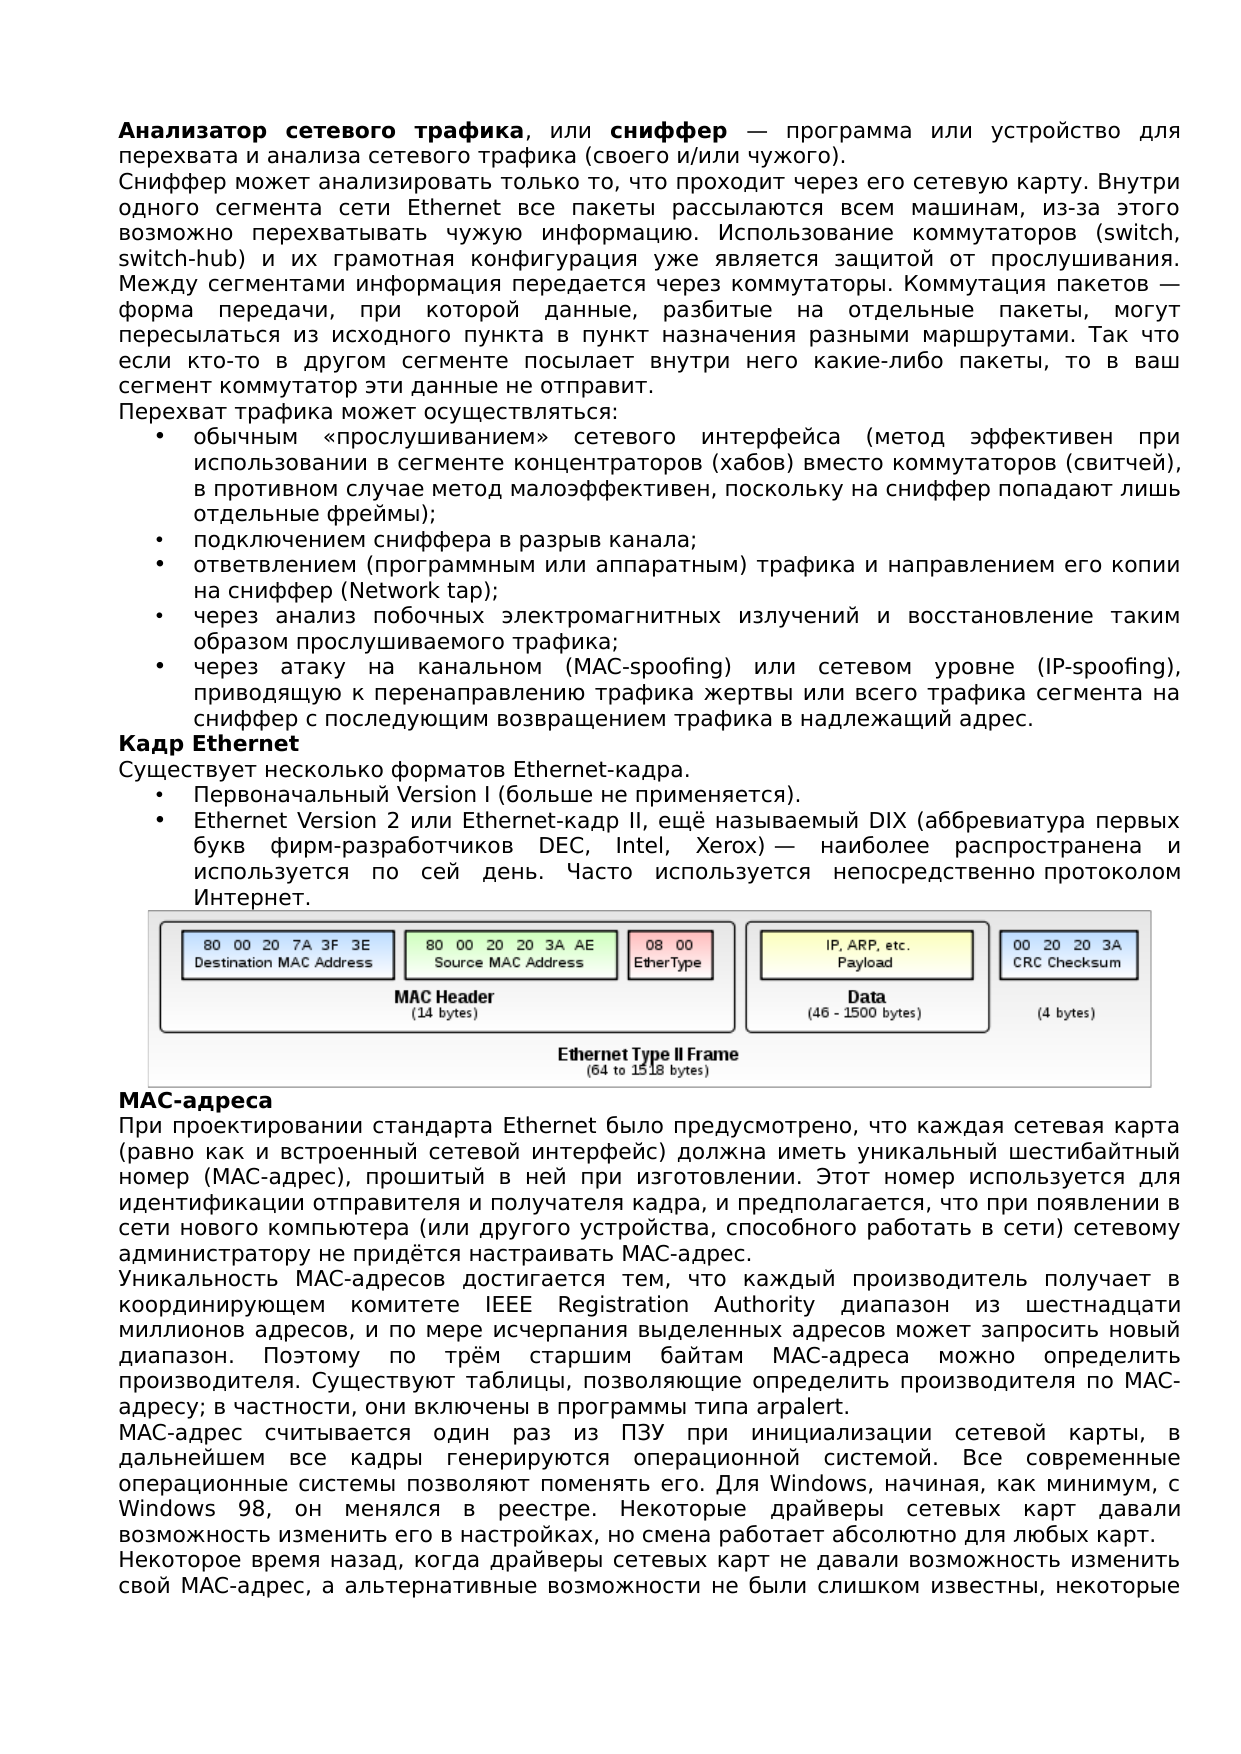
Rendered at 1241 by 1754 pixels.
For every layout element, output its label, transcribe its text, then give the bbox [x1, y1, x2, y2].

text Существует несколько форматов Ethernet-кадра. [118, 757, 1182, 782]
text Перехват трафика может осуществляться: [118, 399, 1182, 424]
list через атаку на канальном (MAC-spoofing) или сетевом уровне (IP-spoofing), приводящую к перенаправлению трафика жертвы или всего трафика сегмента на сниффер с последующим возвращением трафика в надлежащий адрес. [156, 654, 1182, 731]
list ответвлением (программным или аппаратным) трафика и направлением его копии на сниффер (Network tap); [156, 552, 1182, 603]
text Анализатор сетевого трафика, или сниффер — программа или устройство для перехвата и анализа сетевого трафика (своего и/или чужого). [118, 118, 1182, 169]
text Кадр Ethernet [118, 731, 1182, 757]
text Некоторое время назад, когда драйверы сетевых карт не давали возможность изменить свой MAC-адрес, а альтернативные возможности не были слишком известны, некоторые [118, 1547, 1182, 1598]
list Первоначальный Version I (больше не применяется). [156, 782, 1182, 808]
subtitle MAC-адреса [118, 910, 1182, 1113]
picture [147, 910, 1152, 1088]
text Уникальность MAC-адресов достигается тем, что каждый производитель получает в координирующем комитете IEEE Registration Authority диапазон из шестнадцати миллионов адресов, и по мере исчерпания выделенных адресов может запросить новый диапазон. Поэтому по трём старшим байтам MAC-адреса можно определить производителя. Существуют таблицы, позволяющие определить производителя по MAC-адресу; в частности, они включены в программы типа arpalert. [118, 1267, 1182, 1420]
list Ethernet Version 2 или Ethernet-кадр II, ещё называемый DIX (аббревиатура первых букв фирм-разработчиков DEC, Intel, Xerox) — наиболее распространена и используется по сей день. Часто используется непосредственно протоколом Интернет. [156, 808, 1182, 910]
list подключением сниффера в разрыв канала; [156, 527, 1182, 552]
list через анализ побочных электромагнитных излучений и восстановление таким образом прослушиваемого трафика; [156, 603, 1182, 654]
list обычным «прослушиванием» сетевого интерфейса (метод эффективен при использовании в сегменте концентраторов (хабов) вместо коммутаторов (свитчей), в противном случае метод малоэффективен, поскольку на сниффер попадают лишь отдельные фреймы); [156, 424, 1182, 527]
text MAC-адрес считывается один раз из ПЗУ при инициализации сетевой карты, в дальнейшем все кадры генерируются операционной системой. Все современные операционные системы позволяют поменять его. Для Windows, начиная, как минимум, с Windows 98, он менялся в реестре. Некоторые драйверы сетевых карт давали возможность изменить его в настройках, но смена работает абсолютно для любых карт. [118, 1420, 1182, 1547]
text Сниффер может анализировать только то, что проходит через его сетевую карту. Внутри одного сегмента сети Ethernet все пакеты рассылаются всем машинам, из-за этого возможно перехватывать чужую информацию. Использование коммутаторов (switch, switch-hub) и их грамотная конфигурация уже является защитой от прослушивания. Между сегментами информация передается через коммутаторы. Коммутация пакетов — форма передачи, при которой данные, разбитые на отдельные пакеты, могут пересылаться из исходного пункта в пункт назначения разными маршрутами. Так что если кто-то в другом сегменте посылает внутри него какие-либо пакеты, то в ваш сегмент коммутатор эти данные не отправит. [118, 169, 1182, 399]
text При проектировании стандарта Ethernet было предусмотрено, что каждая сетевая карта (равно как и встроенный сетевой интерфейс) должна иметь уникальный шестибайтный номер (MAC-адрес), прошитый в ней при изготовлении. Этот номер используется для идентификации отправителя и получателя кадра, и предполагается, что при появлении в сети нового компьютера (или другого устройства, способного работать в сети) сетевому администратору не придётся настраивать MAC-адрес. [118, 1113, 1182, 1267]
